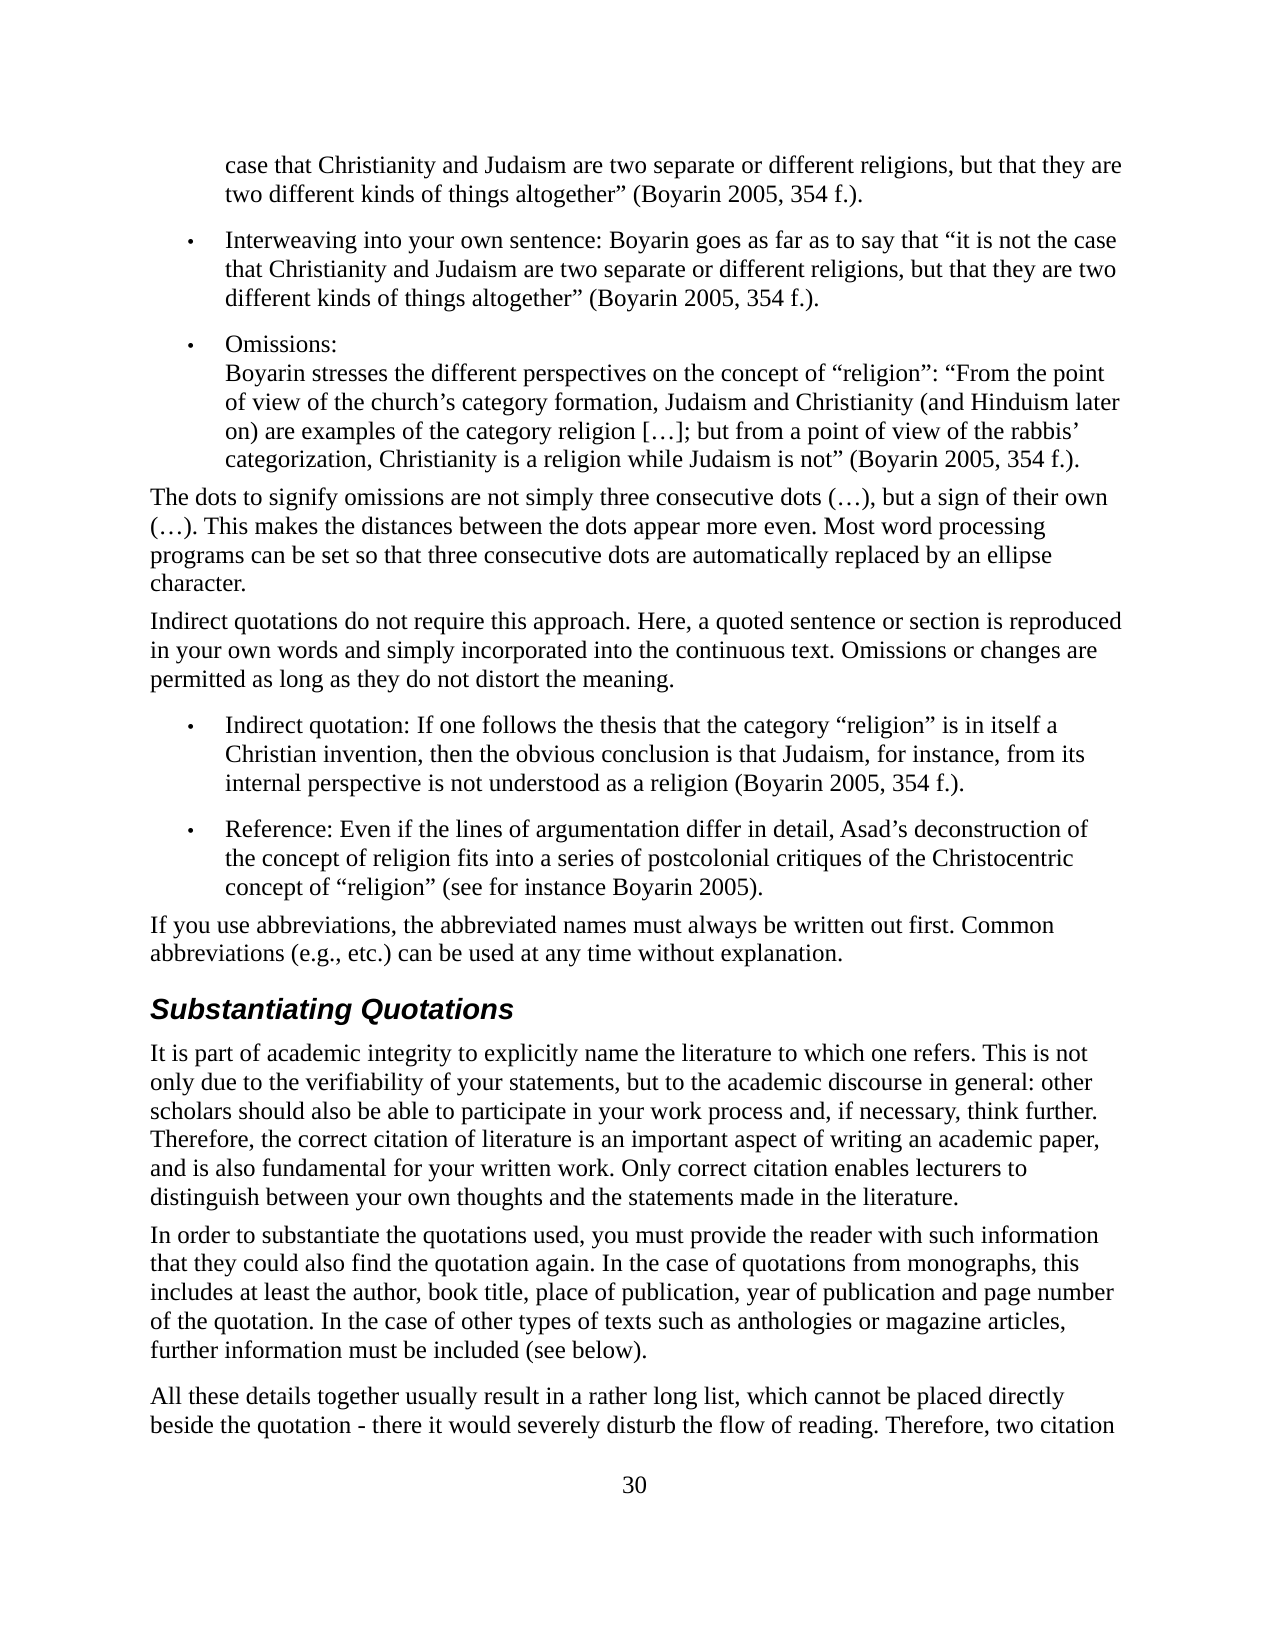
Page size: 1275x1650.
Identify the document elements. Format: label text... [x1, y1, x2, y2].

list Reference: Even if the lines of argumentation differ in detail, Asad’s deconstruction of the concept of religion fits into a series of postcolonial critiques of the Christocentric concept of “religion” (see for instance Boyarin 2005). [187, 814, 1125, 901]
subtitle Substantiating Quotations [150, 992, 1125, 1026]
text If you use abbreviations, the abbreviated names must always be written out first. Common abbreviations (e.g., etc.) can be used at any time without explanation. [150, 910, 1125, 967]
list Interweaving into your own sentence: Boyarin goes as far as to say that “it is not the case that Christianity and Judaism are two separate or different religions, but that they are two different kinds of things altogether” (Boyarin 2005, 354 f.). [187, 225, 1125, 312]
list Indirect quotation: If one follows the thesis that the category “religion” is in itself a Christian invention, then the obvious conclusion is that Judaism, for instance, from its internal perspective is not understood as a religion (Boyarin 2005, 354 f.). [187, 710, 1125, 797]
list case that Christianity and Judaism are two separate or different religions, but that they are two different kinds of things altogether” (Boyarin 2005, 354 f.). [187, 150, 1125, 207]
text The dots to signify omissions are not simply three consecutive dots (…), but a sign of their own (…). This makes the distances between the dots appear more even. Most word processing programs can be set so that three consecutive dots are automatically replaced by an ellipse character. [150, 482, 1125, 597]
text It is part of academic integrity to explicitly name the literature to which one refers. This is not only due to the verifiability of your statements, but to the academic discourse in general: other scholars should also be able to participate in your work process and, if necessary, think further. Therefore, the correct citation of literature is an important aspect of writing an academic paper, and is also fundamental for your written work. Only correct citation enables lecturers to distinguish between your own thoughts and the statements made in the literature. [150, 1038, 1125, 1211]
text In order to substantiate the quotations used, you must provide the reader with such information that they could also find the quotation again. In the case of quotations from monographs, this includes at least the author, book title, place of publication, year of publication and page number of the quotation. In the case of other types of texts such as anthologies or magazine articles, further information must be included (see below). [150, 1220, 1125, 1363]
text All these details together usually result in a rather long list, which cannot be placed directly beside the quotation - there it would severely disturb the flow of reading. Therefore, two citation [150, 1381, 1125, 1439]
text Indirect quotations do not require this approach. Here, a quoted sentence or section is reproduced in your own words and simply incorporated into the continuous text. Omissions or changes are permitted as long as they do not distort the meaning. [150, 606, 1125, 692]
list Omissions: Boyarin stresses the different perspectives on the concept of “religion”: “From the point of view of the church’s category formation, Judaism and Christianity (and Hinduism later on) are examples of the category religion […]; but from a point of view of the rabbis’ categorization, Christianity is a religion while Judaism is not” (Boyarin 2005, 354 f.). [187, 329, 1125, 473]
